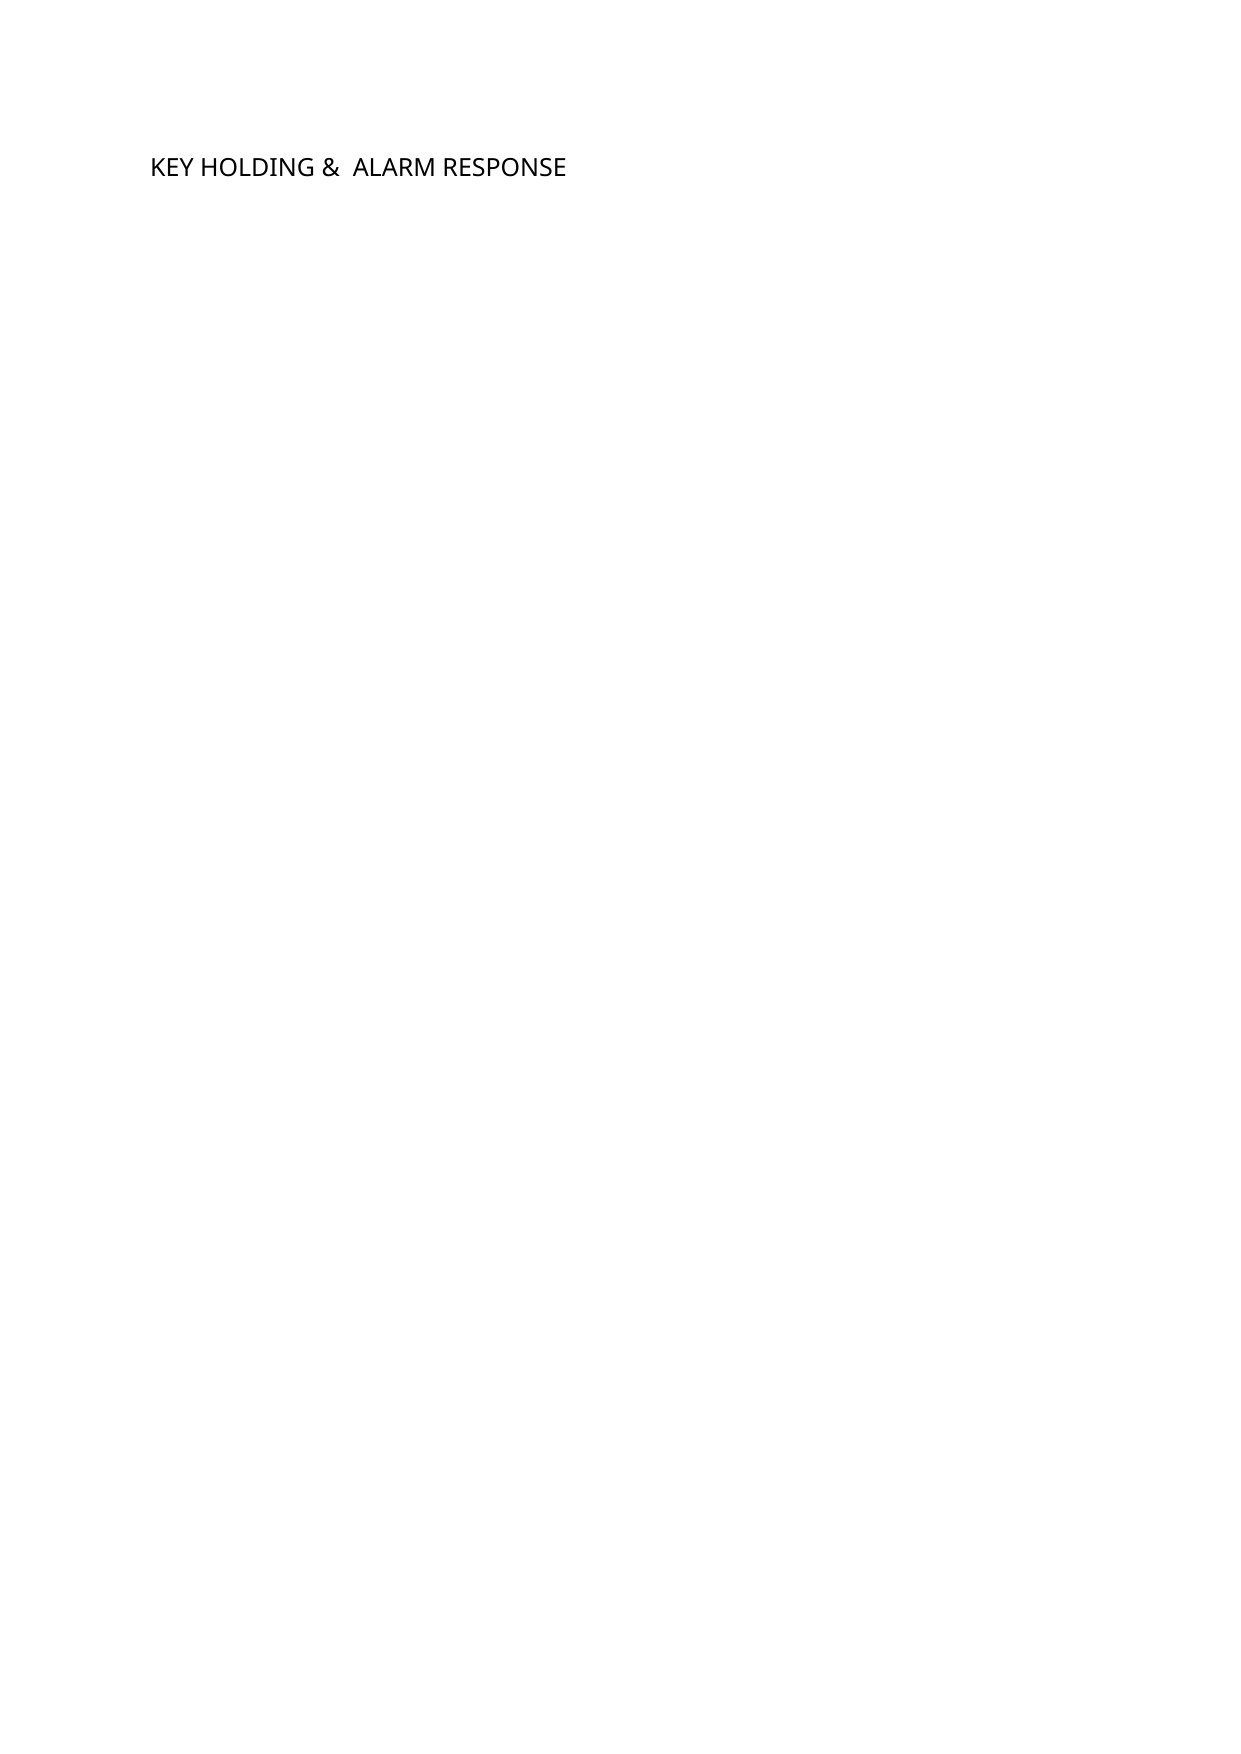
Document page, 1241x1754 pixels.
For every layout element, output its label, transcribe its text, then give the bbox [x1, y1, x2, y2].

text KEY HOLDING & ALARM RESPONSE [150, 150, 1090, 184]
